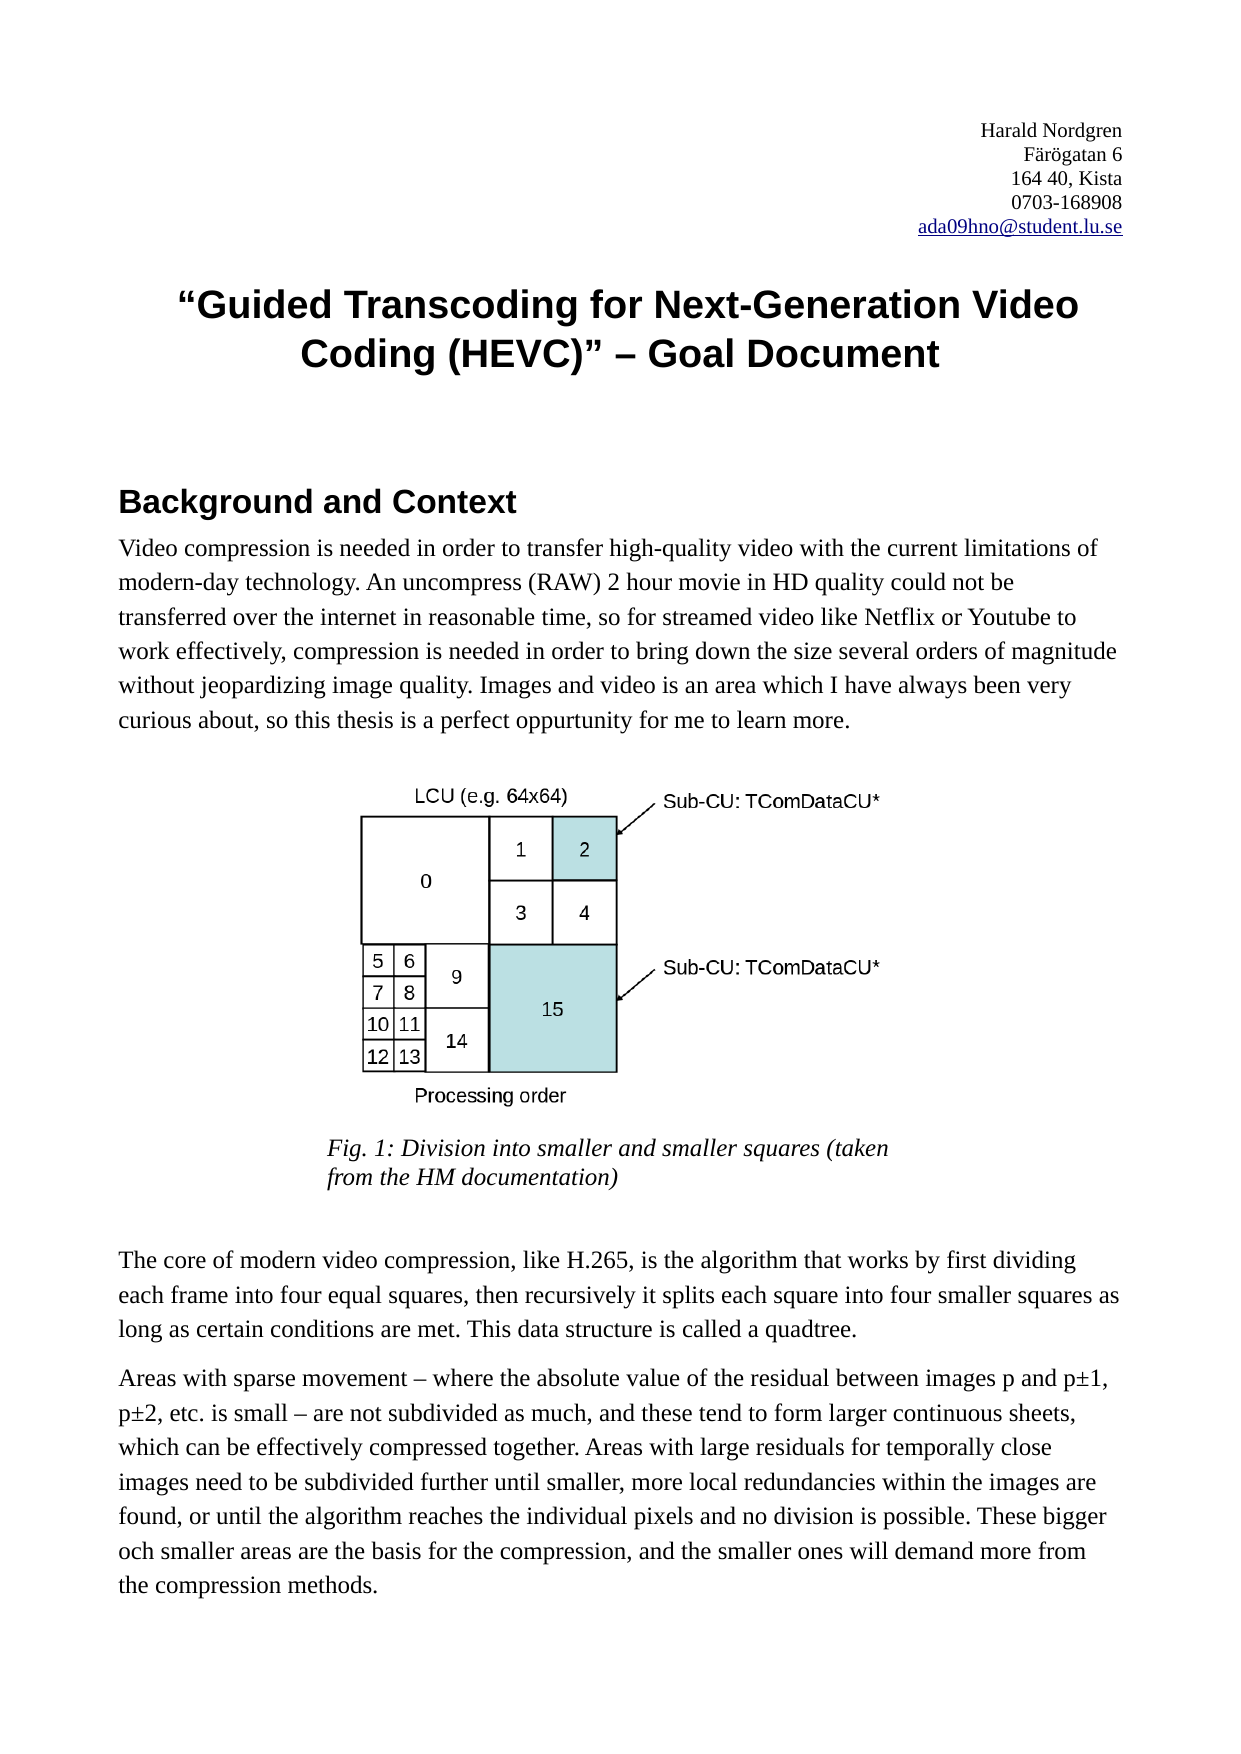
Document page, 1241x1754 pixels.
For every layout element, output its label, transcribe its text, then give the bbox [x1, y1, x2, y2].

text 0703-168908 [118, 190, 1122, 214]
picture [326, 767, 927, 1133]
title “Guided Transcoding for Next-Generation Video Coding (HEVC)” – Goal Document [118, 263, 1122, 376]
text Färögatan 6 [118, 142, 1122, 166]
text Fig. 1: Division into smaller and smaller squares (taken from the HM documentation) [327, 1133, 927, 1191]
text The core of modern video compression, like H.265, is the algorithm that works by first dividing each frame into four equal squares, then recursively it splits each square into four smaller squares as long as certain conditions are met. This data structure is called a quadtree. [118, 1245, 1122, 1343]
subtitle Background and Context [118, 481, 1122, 520]
text 164 40, Kista [118, 166, 1122, 190]
text ada09hno@student.lu.se [118, 214, 1122, 238]
text Video compression is needed in order to transfer high-quality video with the current limitations of modern-day technology. An uncompress (RAW) 2 hour movie in HD quality could not be transferred over the internet in reasonable time, so for streamed video like Netflix or Youtube to work effectively, compression is needed in order to bring down the size several orders of magnitude without jeopardizing image quality. Images and video is an area which I have always been very curious about, so this thesis is a perfect oppurtunity for me to learn more. [118, 533, 1122, 734]
text Areas with sparse movement – where the absolute value of the residual between images p and p±1, p±2, etc. is small – are not subdivided as much, and these tend to form larger continuous sheets, which can be effectively compressed together. Areas with large residuals for temporally close images need to be subdivided further until smaller, more local redundancies within the images are found, or until the algorithm reaches the individual pixels and no division is possible. These bigger och smaller areas are the basis for the compression, and the smaller ones will demand more from the compression methods. [118, 1363, 1122, 1599]
text Harald Nordgren [118, 118, 1122, 142]
